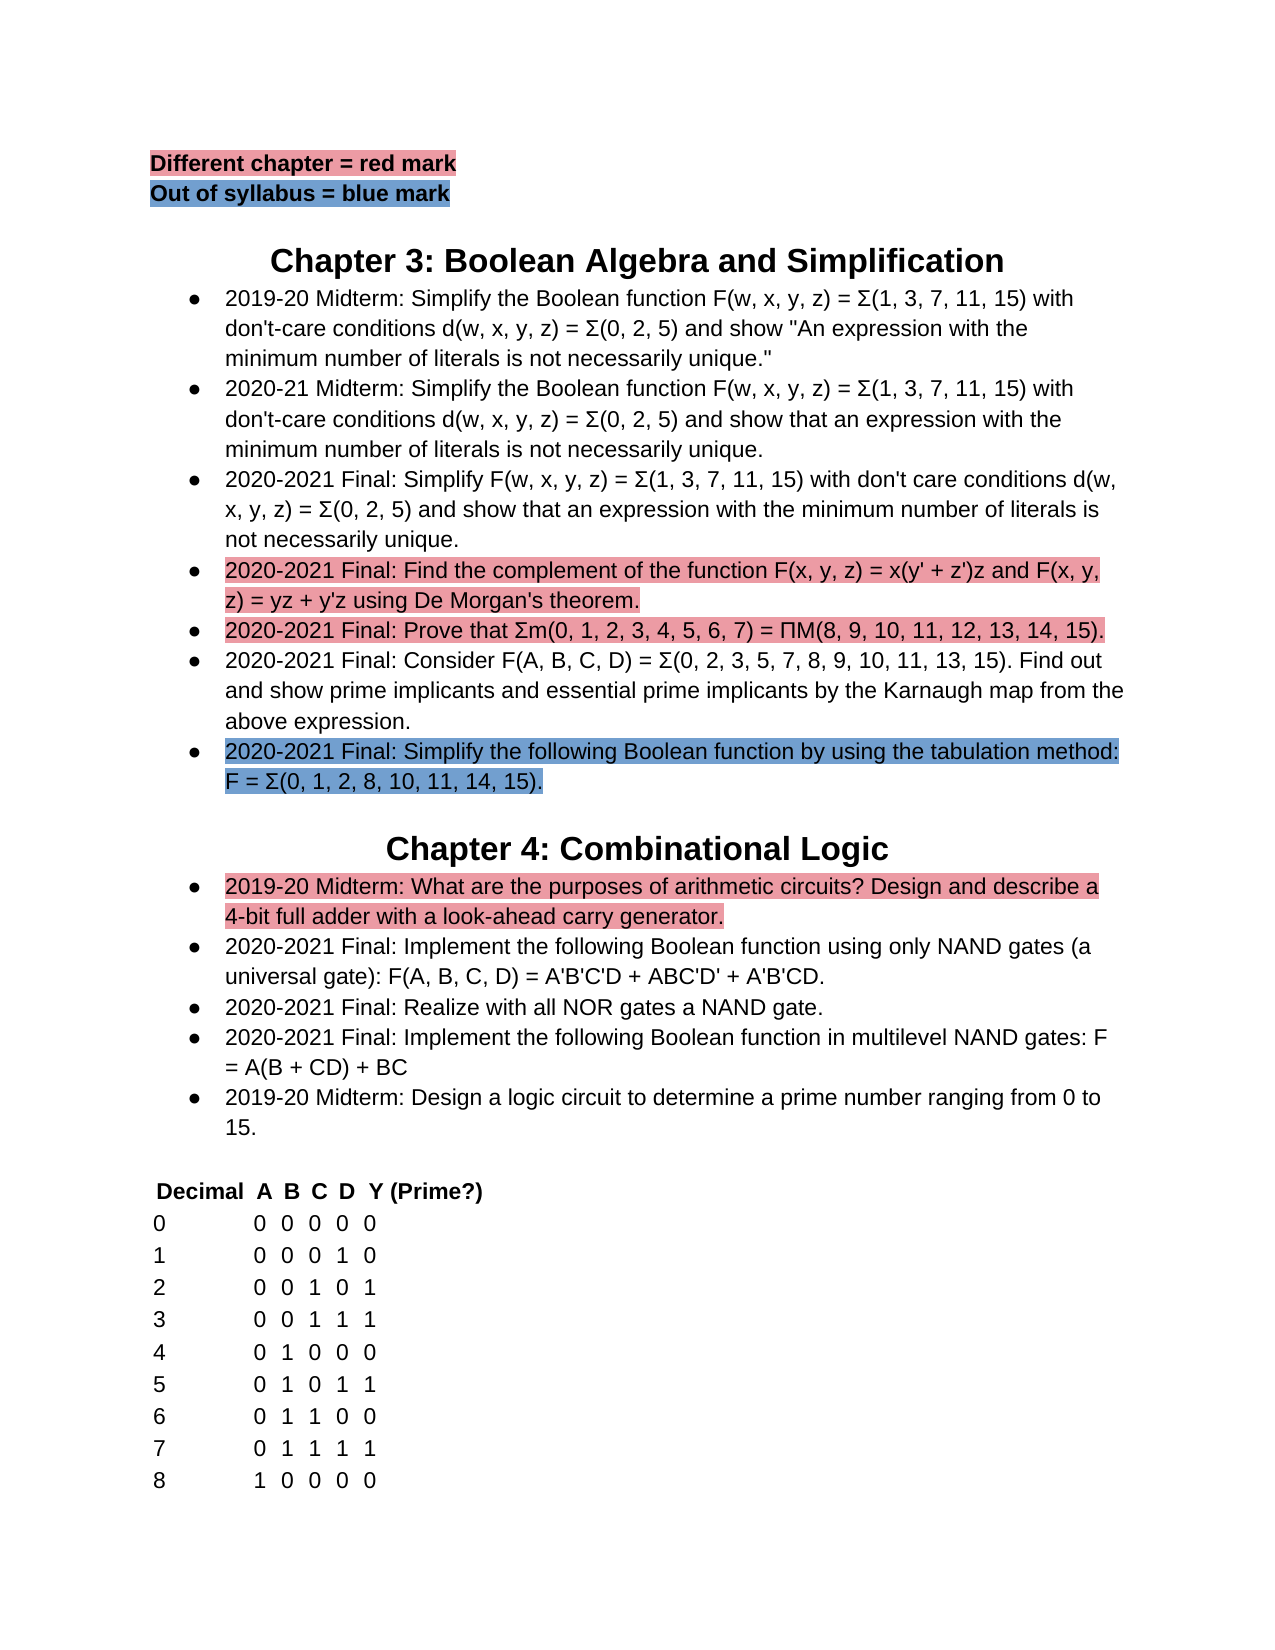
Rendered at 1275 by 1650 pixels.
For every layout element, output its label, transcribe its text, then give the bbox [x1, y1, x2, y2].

table_cell 0 [250, 1271, 278, 1303]
table_cell 0 [360, 1336, 491, 1368]
table_cell 0 [360, 1465, 491, 1497]
table_cell 0 [278, 1271, 305, 1303]
table_cell 0 [278, 1304, 305, 1336]
table_cell 1 [305, 1271, 333, 1303]
table_header A [250, 1175, 278, 1207]
text Chapter 4: Combinational Logic [150, 828, 1125, 867]
table_header B [278, 1175, 305, 1207]
table_cell 1 [360, 1368, 491, 1400]
table_cell 0 [278, 1239, 305, 1271]
table_cell 1 [360, 1432, 491, 1464]
list 2020-2021 Final: Realize with all NOR gates a NAND gate. [187, 993, 1125, 1020]
table_header Y (Prime?) [360, 1175, 491, 1207]
table_header Decimal [150, 1175, 250, 1207]
table_cell 0 [250, 1239, 278, 1271]
table_cell 8 [150, 1465, 250, 1497]
list 2019-20 Midterm: Design a logic circuit to determine a prime number ranging from 0 to 15. [187, 1084, 1125, 1141]
table_cell 0 [250, 1207, 278, 1239]
table_cell 1 [333, 1239, 360, 1271]
list 2020-2021 Final: Simplify F(w, x, y, z) = Σ(1, 3, 7, 11, 15) with don't care conditions d(w, x, y, z) = Σ(0, 2, 5) and show that an expression with the minimum number of literals is not necessarily unique. [187, 466, 1125, 553]
table_cell 1 [360, 1271, 491, 1303]
table_cell 1 [305, 1432, 333, 1464]
table_header C [305, 1175, 333, 1207]
table_cell 0 [360, 1400, 491, 1432]
table_cell 1 [250, 1465, 278, 1497]
table_cell 0 [333, 1271, 360, 1303]
table_cell 1 [278, 1432, 305, 1464]
list 2020-2021 Final: Prove that Σm(0, 1, 2, 3, 4, 5, 6, 7) = ΠM(8, 9, 10, 11, 12, 13, 14, 15). [187, 617, 1125, 643]
list 2020-2021 Final: Implement the following Boolean function using only NAND gates (a universal gate): F(A, B, C, D) = A'B'C'D + ABC'D' + A'B'CD. [187, 933, 1125, 990]
list 2020-21 Midterm: Simplify the Boolean function F(w, x, y, z) = Σ(1, 3, 7, 11, 15) with don't-care conditions d(w, x, y, z) = Σ(0, 2, 5) and show that an expression with the minimum number of literals is not necessarily unique. [187, 375, 1125, 462]
table_cell 1 [333, 1432, 360, 1464]
table_cell 1 [360, 1304, 491, 1336]
table_cell 6 [150, 1400, 250, 1432]
table_cell 1 [333, 1368, 360, 1400]
list 2020-2021 Final: Simplify the following Boolean function by using the tabulation method: F = Σ(0, 1, 2, 8, 10, 11, 14, 15). [187, 738, 1125, 794]
table_cell 1 [278, 1368, 305, 1400]
table_cell 1 [278, 1336, 305, 1368]
table_cell 0 [150, 1207, 250, 1239]
table_cell 0 [360, 1207, 491, 1239]
table_cell 1 [305, 1304, 333, 1336]
table_cell 4 [150, 1336, 250, 1368]
table_cell 3 [150, 1304, 250, 1336]
table_cell 0 [333, 1465, 360, 1497]
list 2019-20 Midterm: Simplify the Boolean function F(w, x, y, z) = Σ(1, 3, 7, 11, 15) with don't-care conditions d(w, x, y, z) = Σ(0, 2, 5) and show "An expression with the minimum number of literals is not necessarily unique." [187, 285, 1125, 372]
table_cell 0 [333, 1207, 360, 1239]
table_cell 0 [305, 1239, 333, 1271]
table_cell 0 [305, 1465, 333, 1497]
list 2019-20 Midterm: What are the purposes of arithmetic circuits? Design and describe a 4-bit full adder with a look-ahead carry generator. [187, 873, 1125, 929]
table_cell 0 [278, 1465, 305, 1497]
table_cell 0 [333, 1400, 360, 1432]
text Out of syllabus = blue mark [150, 180, 1125, 207]
table_cell 0 [305, 1207, 333, 1239]
table_cell 0 [250, 1336, 278, 1368]
table_cell 0 [305, 1368, 333, 1400]
table_cell 1 [305, 1400, 333, 1432]
list 2020-2021 Final: Implement the following Boolean function in multilevel NAND gates: F = A(B + CD) + BC [187, 1024, 1125, 1080]
table_cell 0 [360, 1239, 491, 1271]
list 2020-2021 Final: Consider F(A, B, C, D) = Σ(0, 2, 3, 5, 7, 8, 9, 10, 11, 13, 15). Find out and show prime implicants and essential prime implicants by the Karnaugh map from the above expression. [187, 647, 1125, 734]
table_cell 1 [150, 1239, 250, 1271]
table_cell 7 [150, 1432, 250, 1464]
table_cell 5 [150, 1368, 250, 1400]
list 2020-2021 Final: Find the complement of the function F(x, y, z) = x(y' + z')z and F(x, y, z) = yz + y'z using De Morgan's theorem. [187, 557, 1125, 613]
table_cell 0 [250, 1400, 278, 1432]
table_cell 0 [250, 1368, 278, 1400]
table_cell 0 [250, 1304, 278, 1336]
table_cell 0 [278, 1207, 305, 1239]
table_cell 0 [305, 1336, 333, 1368]
text Different chapter = red mark [150, 150, 1125, 176]
text Chapter 3: Boolean Algebra and Simplification [150, 241, 1125, 279]
table_cell 1 [333, 1304, 360, 1336]
table_cell 0 [250, 1432, 278, 1464]
table_cell 1 [278, 1400, 305, 1432]
table_cell 2 [150, 1271, 250, 1303]
table_header D [333, 1175, 360, 1207]
table_cell 0 [333, 1336, 360, 1368]
